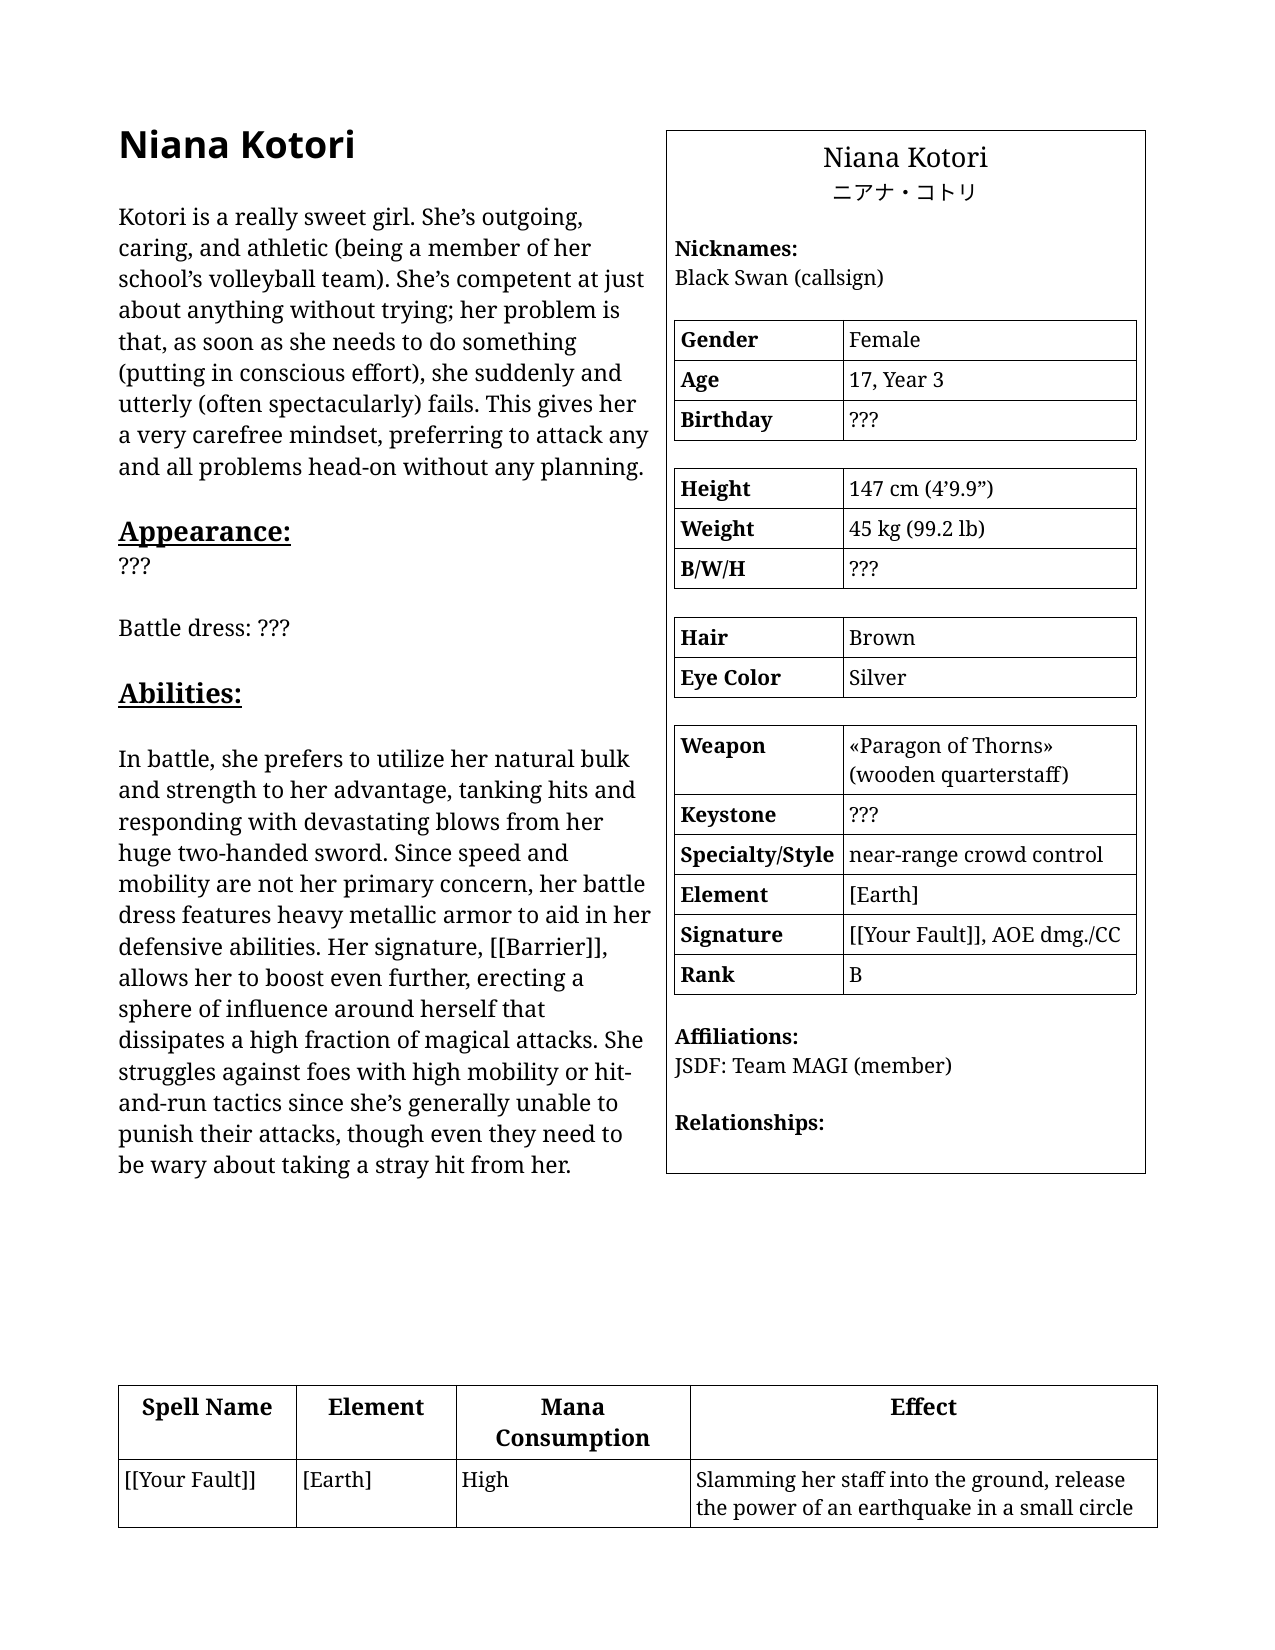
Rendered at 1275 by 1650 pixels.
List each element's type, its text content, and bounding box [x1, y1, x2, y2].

table_cell near-range crowd control [844, 835, 1136, 874]
text [1146, 675, 1157, 712]
text Black Swan (callsign) [674, 263, 1136, 291]
table_header Weapon [675, 726, 843, 794]
table_cell [[Your Fault]] [119, 1460, 296, 1527]
table_cell ??? [844, 795, 1136, 834]
text Nicknames: [674, 234, 1136, 263]
table_header Height [675, 469, 843, 508]
table_header 147 cm (4’9.9”) [844, 469, 1136, 508]
text [1146, 513, 1157, 550]
text Niana Kotori [674, 139, 1136, 176]
text ??? [118, 550, 666, 581]
table_header Brown [844, 618, 1136, 657]
table_cell Birthday [675, 401, 843, 440]
text [1146, 550, 1157, 581]
table_cell Slamming her staff into the ground, release the power of an earthquake in a small circle [691, 1460, 1157, 1527]
text Kotori is a really sweet girl. She’s outgoing, caring, and athletic (being a member of her school’s volleyball team). She’s competent at just about anything without trying; her problem is that, as soon as she needs to do something (putting in conscious effort), she suddenly and utterly (often spectacularly) fails. This gives her a very carefree mindset, preferring to attack any and all problems head-on without any planning. [118, 200, 666, 482]
table_header Spell Name [119, 1386, 296, 1459]
text JSDF: Team MAGI (member) [674, 1051, 1136, 1079]
text [1146, 612, 1157, 643]
table_cell Eye Color [675, 658, 843, 697]
table_header «Paragon of Thorns» (wooden quarterstaff) [844, 726, 1136, 794]
table_cell Signature [675, 915, 843, 954]
text In battle, she prefers to utilize her natural bulk and strength to her advantage, tanking hits and responding with devastating blows from her huge two-handed sword. Since speed and mobility are not her primary concern, her battle dress features heavy metallic armor to aid in her defensive abilities. Her signature, [[Barrier]], allows her to boost even further, erecting a sphere of influence around herself that dissipates a high fraction of magical attacks. She struggles against foes with high mobility or hit-and-run tactics since she’s generally unable to punish their attacks, though even they need to be wary about taking a stray hit from her. [118, 743, 1157, 1180]
text Niana Kotori [118, 118, 1157, 169]
text Appearance: [118, 513, 666, 550]
table_cell Specialty/Style [675, 835, 843, 874]
text Niana Kotori [667, 131, 1145, 1173]
text Affiliations: [674, 1022, 1136, 1051]
table_cell Keystone [675, 795, 843, 834]
table_cell [Earth] [844, 875, 1136, 914]
table_header Hair [675, 618, 843, 657]
text Relationships: [674, 1108, 1136, 1136]
table_cell [Earth] [297, 1460, 456, 1527]
table_header Element [297, 1386, 456, 1459]
table_cell Element [675, 875, 843, 914]
table_header Effect [691, 1386, 1157, 1459]
table_header Mana Consumption [457, 1386, 690, 1459]
table_cell High [457, 1460, 690, 1527]
table_cell 45 kg (99.2 lb) [844, 509, 1136, 548]
table_cell B/W/H [675, 549, 843, 588]
table_cell 17, Year 3 [844, 361, 1136, 400]
table_cell Weight [675, 509, 843, 548]
table_cell [[Your Fault]], AOE dmg./CC [844, 915, 1136, 954]
table_cell ??? [844, 549, 1136, 588]
table_cell B [844, 955, 1136, 994]
text ニアナ・コトリ [674, 176, 1136, 206]
table_cell ??? [844, 401, 1136, 440]
table_cell Silver [844, 658, 1136, 697]
table_cell Rank [675, 955, 843, 994]
table_header Gender [675, 321, 843, 360]
text Battle dress: ??? [118, 612, 666, 643]
table_cell Age [675, 361, 843, 400]
text Abilities: [118, 675, 666, 712]
table_header Female [844, 321, 1136, 360]
